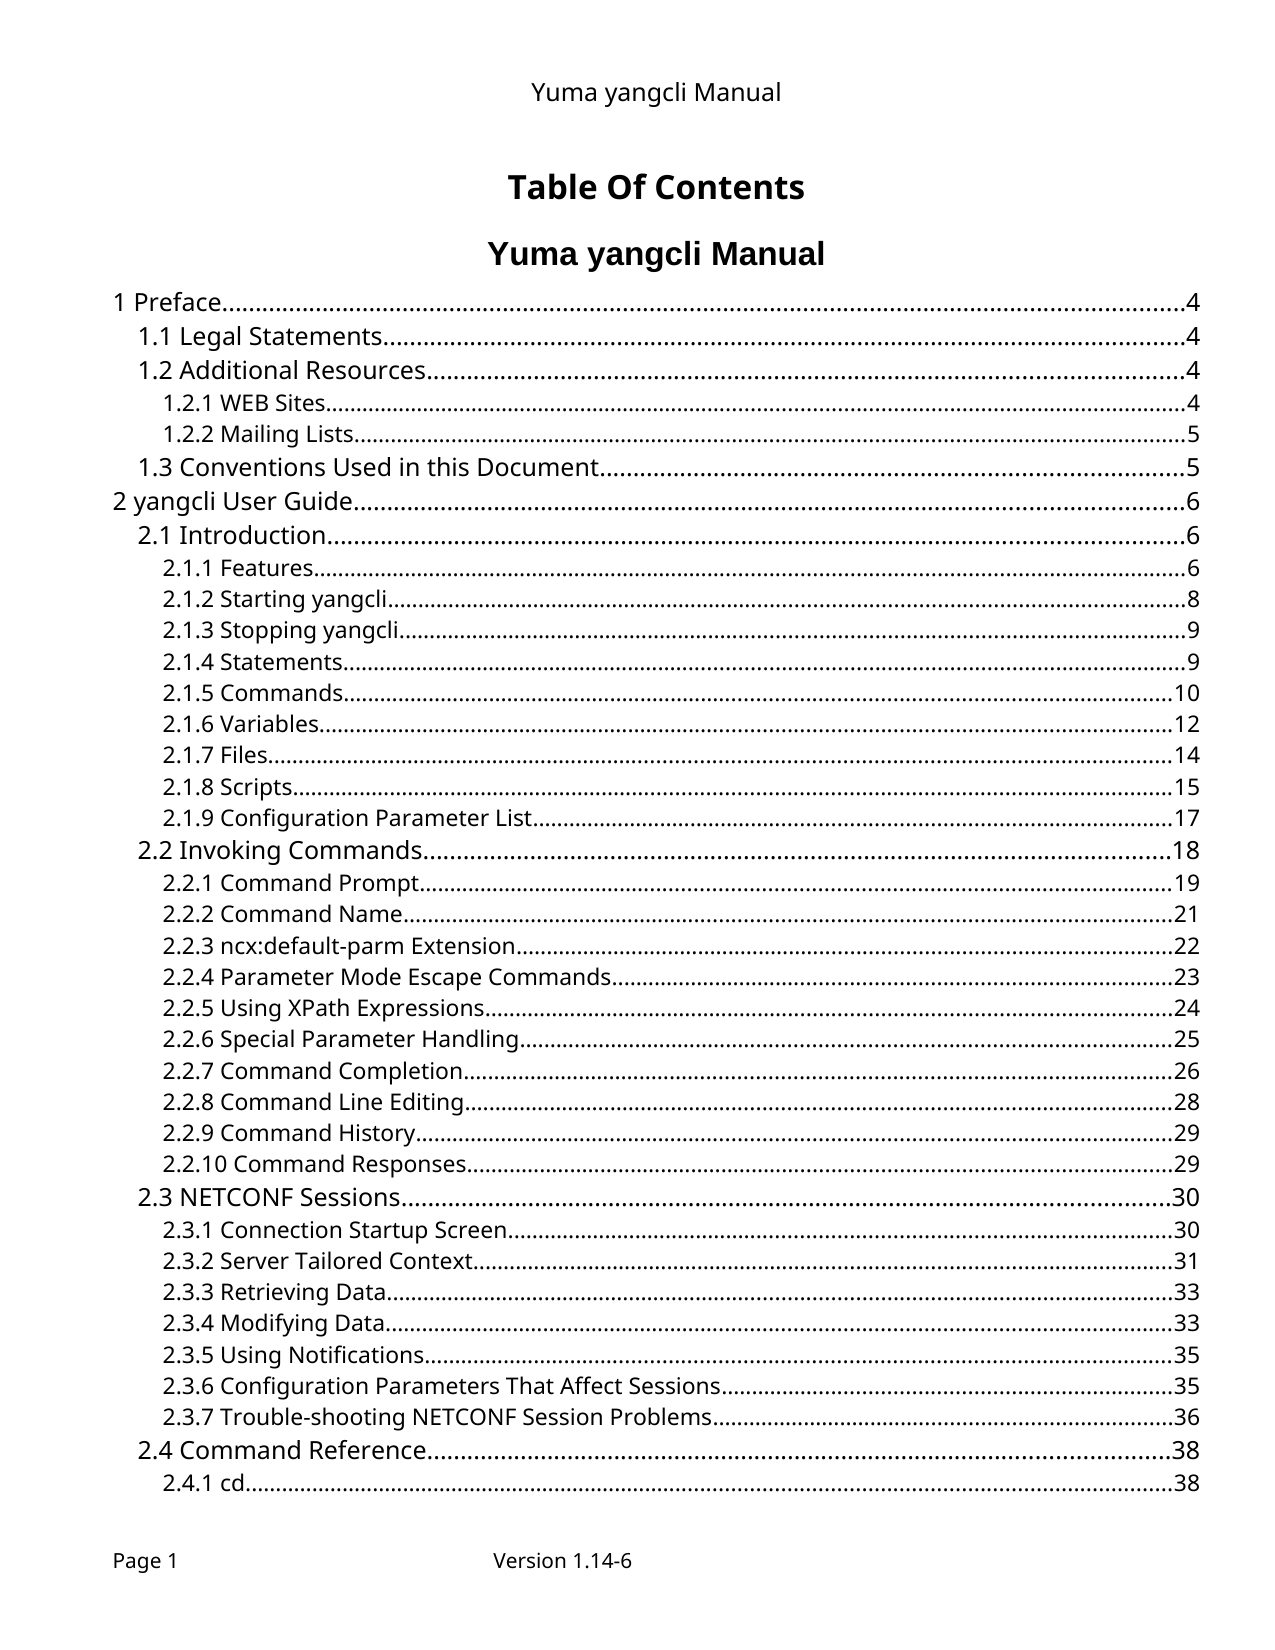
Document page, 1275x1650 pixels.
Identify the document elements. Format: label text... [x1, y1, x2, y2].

text 2.1.7 Files 14 [162, 739, 1200, 771]
text 2.1.6 Variables 12 [162, 708, 1200, 739]
text 2.2.6 Special Parameter Handling 25 [162, 1023, 1200, 1054]
text 2.2.4 Parameter Mode Escape Commands 23 [162, 961, 1200, 992]
text 2.1.5 Commands 10 [162, 677, 1200, 708]
title Table Of Contents [112, 163, 1200, 209]
text 2.1.4 Statements 9 [162, 646, 1200, 677]
text 2.3.7 Trouble-shooting NETCONF Session Problems 36 [162, 1401, 1200, 1432]
subtitle Yuma yangcli Manual [112, 234, 1200, 272]
text 2.1.2 Starting yangcli 8 [162, 583, 1200, 614]
text 2.2.2 Command Name 21 [162, 898, 1200, 929]
text 2.2.1 Command Prompt 19 [162, 867, 1200, 898]
text 2.2 Invoking Commands 18 [137, 833, 1200, 867]
text 2.2.9 Command History 29 [162, 1117, 1200, 1148]
text 2.1 Introduction 6 [137, 518, 1200, 552]
text 2.3.4 Modifying Data 33 [162, 1307, 1200, 1339]
text 2.1.8 Scripts 15 [162, 771, 1200, 802]
text 2.4.1 cd 38 [162, 1466, 1200, 1498]
text 1 Preface 4 [112, 285, 1200, 319]
text 1.2.1 WEB Sites 4 [162, 387, 1200, 418]
text 2.3.5 Using Notifications 35 [162, 1339, 1200, 1370]
text 2.2.10 Command Responses 29 [162, 1148, 1200, 1179]
text 2.3.6 Configuration Parameters That Affect Sessions 35 [162, 1370, 1200, 1401]
text 2.1.9 Configuration Parameter List 17 [162, 802, 1200, 833]
text 2 yangcli User Guide 6 [112, 484, 1200, 518]
text 2.3.2 Server Tailored Context 31 [162, 1245, 1200, 1276]
text 2.4 Command Reference 38 [137, 1432, 1200, 1466]
text 2.1.1 Features 6 [162, 552, 1200, 583]
text 2.1.3 Stopping yangcli 9 [162, 614, 1200, 646]
text 1.2.2 Mailing Lists 5 [162, 418, 1200, 449]
text 1.1 Legal Statements 4 [137, 319, 1200, 353]
text 2.2.7 Command Completion 26 [162, 1054, 1200, 1086]
text 1.2 Additional Resources 4 [137, 353, 1200, 387]
text 2.2.3 ncx:default-parm Extension 22 [162, 929, 1200, 961]
text 2.3 NETCONF Sessions 30 [137, 1179, 1200, 1214]
text 2.2.5 Using XPath Expressions 24 [162, 992, 1200, 1023]
text 2.3.3 Retrieving Data 33 [162, 1276, 1200, 1307]
text 2.2.8 Command Line Editing 28 [162, 1086, 1200, 1117]
text 1.3 Conventions Used in this Document 5 [137, 449, 1200, 484]
text 2.3.1 Connection Startup Screen 30 [162, 1214, 1200, 1245]
